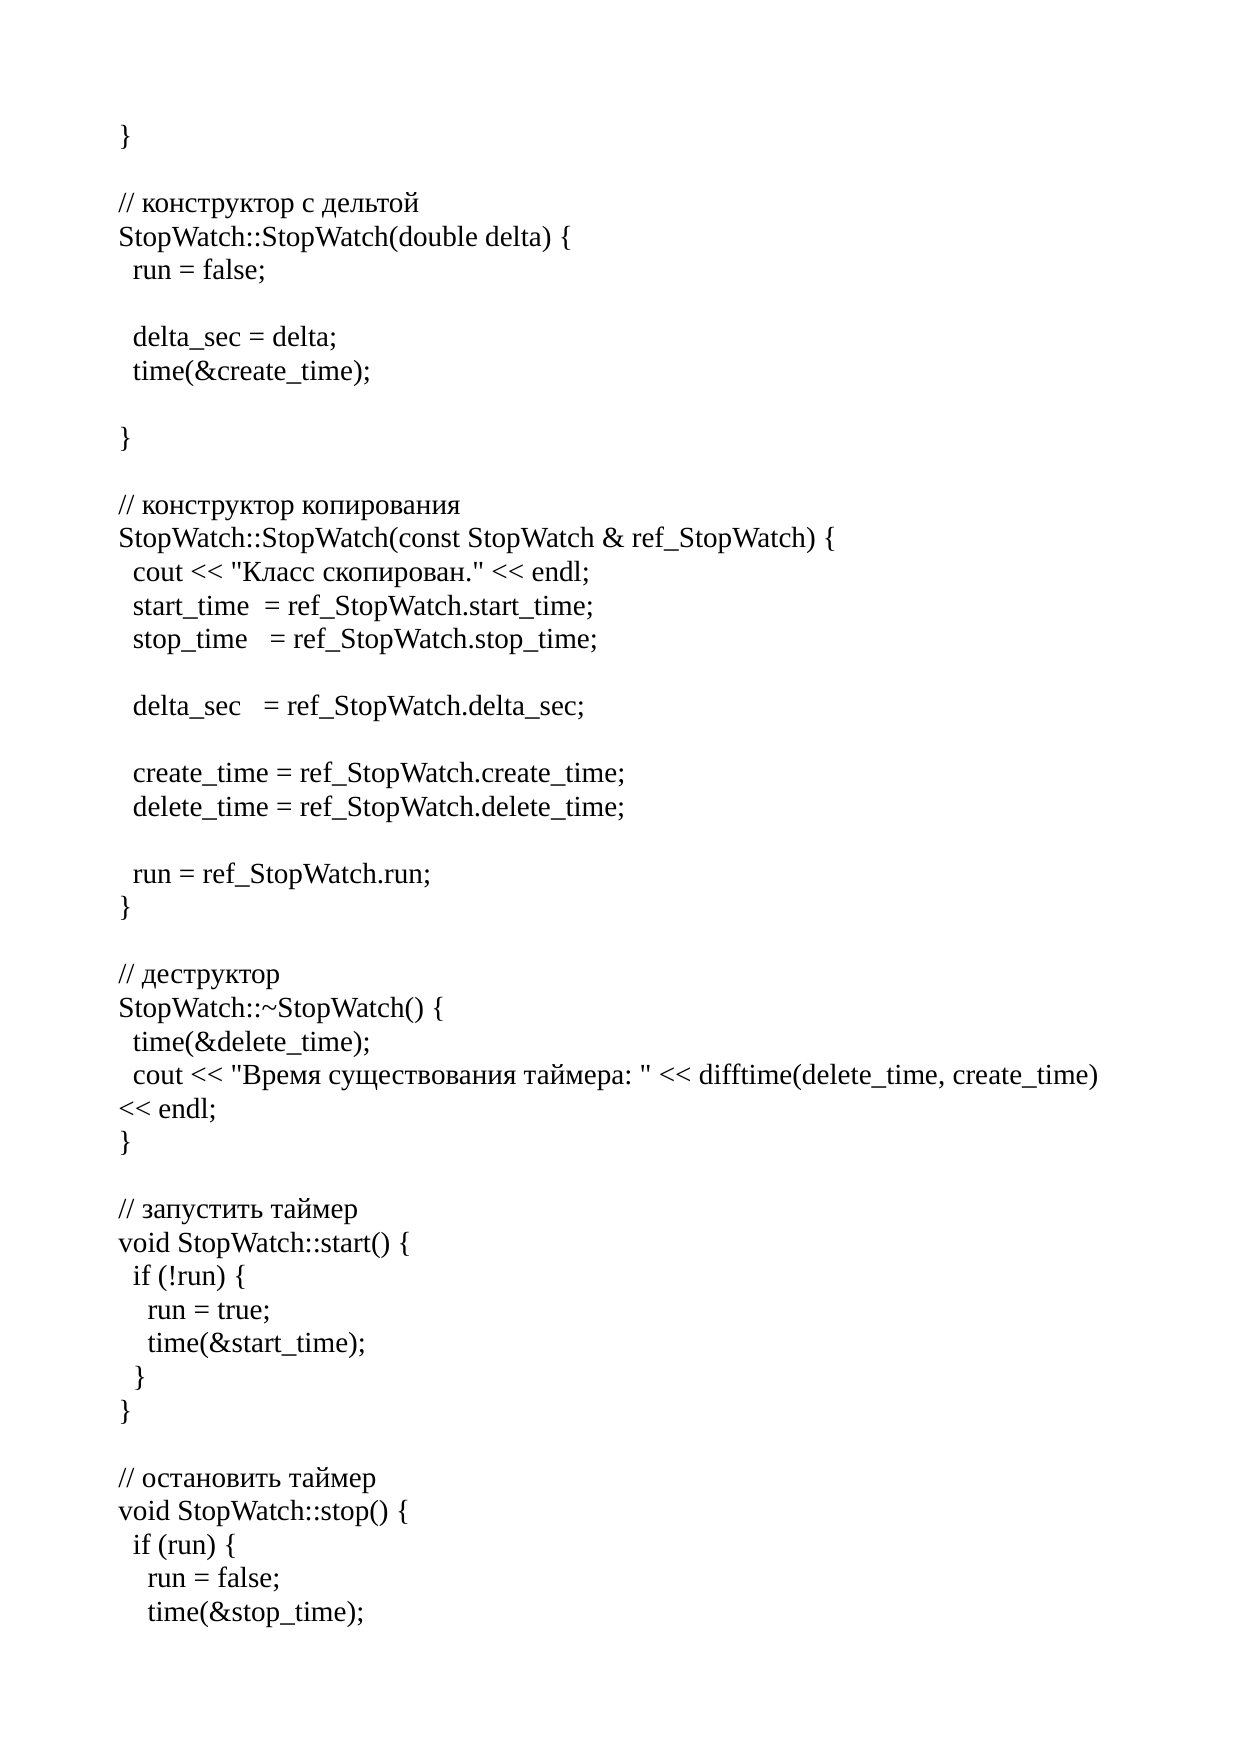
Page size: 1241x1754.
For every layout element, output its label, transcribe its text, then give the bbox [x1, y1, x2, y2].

text // остановить таймер [118, 1460, 1122, 1493]
text delete_time = ref_StopWatch.delete_time; [118, 789, 1122, 822]
text // конструктор с дельтой [118, 185, 1122, 219]
text StopWatch::StopWatch(const StopWatch & ref_StopWatch) { [118, 521, 1122, 554]
text create_time = ref_StopWatch.create_time; [118, 755, 1122, 789]
text StopWatch::~StopWatch() { [118, 990, 1122, 1024]
text } [118, 1359, 1122, 1393]
text } [118, 1124, 1122, 1158]
text start_time = ref_StopWatch.start_time; [118, 588, 1122, 621]
text run = true; [118, 1292, 1122, 1326]
text delta_sec = delta; [118, 319, 1122, 353]
text StopWatch::StopWatch(double delta) { [118, 219, 1122, 252]
text } [118, 420, 1122, 453]
text run = false; [118, 252, 1122, 286]
text } [118, 1393, 1122, 1426]
text } [118, 889, 1122, 923]
text run = ref_StopWatch.run; [118, 856, 1122, 889]
text run = false; [118, 1560, 1122, 1594]
text delta_sec = ref_StopWatch.delta_sec; [118, 688, 1122, 722]
text time(&delete_time); [118, 1024, 1122, 1057]
text if (run) { [118, 1527, 1122, 1560]
text if (!run) { [118, 1258, 1122, 1292]
text } [118, 118, 1122, 152]
text time(&stop_time); [118, 1594, 1122, 1627]
text time(&create_time); [118, 353, 1122, 386]
text cout << "Время существования таймера: " << difftime(delete_time, create_time) << endl; [118, 1057, 1122, 1124]
text // деструктор [118, 957, 1122, 990]
text // конструктор копирования [118, 487, 1122, 521]
text // запустить таймер [118, 1191, 1122, 1225]
text time(&start_time); [118, 1326, 1122, 1359]
text cout << "Класс скопирован." << endl; [118, 554, 1122, 588]
text stop_time = ref_StopWatch.stop_time; [118, 621, 1122, 655]
text void StopWatch::stop() { [118, 1493, 1122, 1527]
text void StopWatch::start() { [118, 1225, 1122, 1258]
